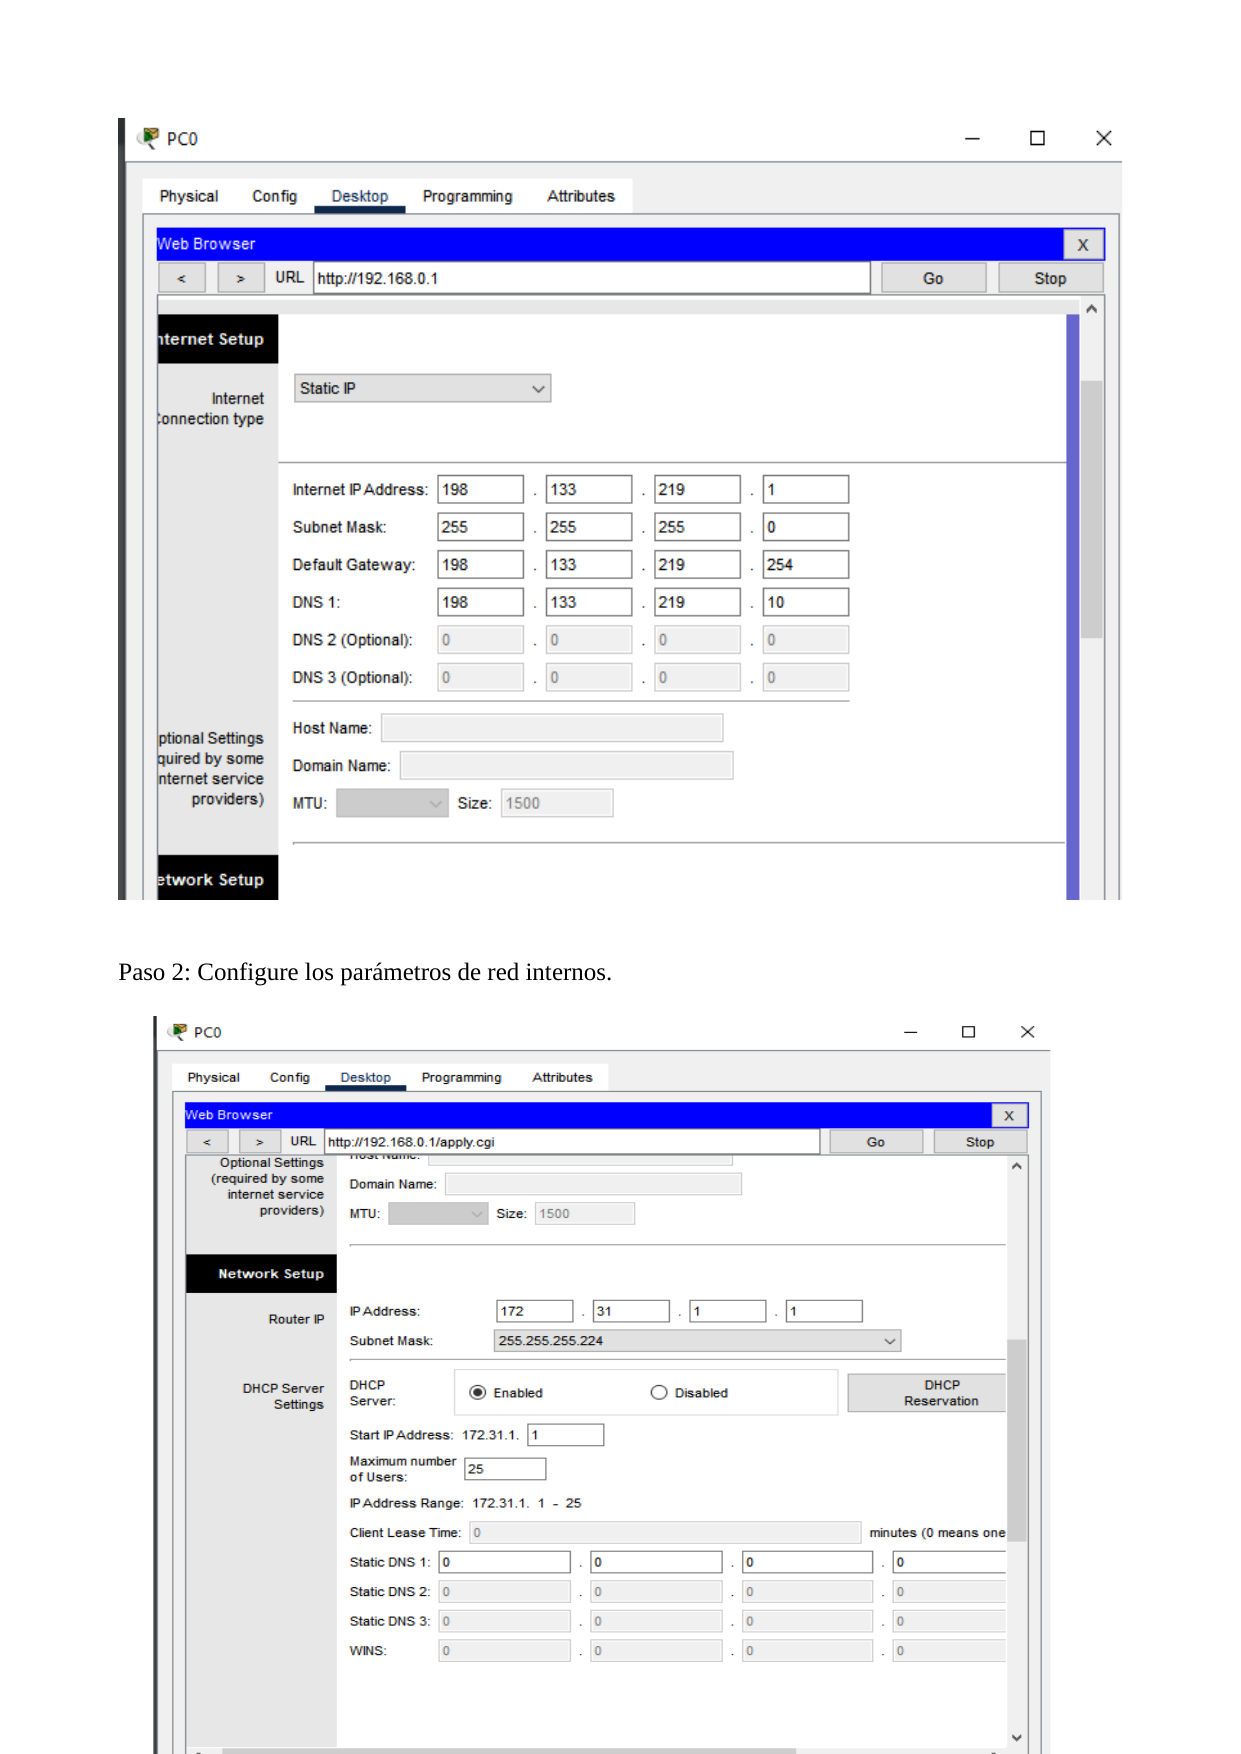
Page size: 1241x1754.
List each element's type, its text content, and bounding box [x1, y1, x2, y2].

text Paso 2: Configure los parámetros de red internos. [118, 957, 1122, 986]
picture [118, 118, 1123, 900]
picture [153, 1016, 1051, 1754]
